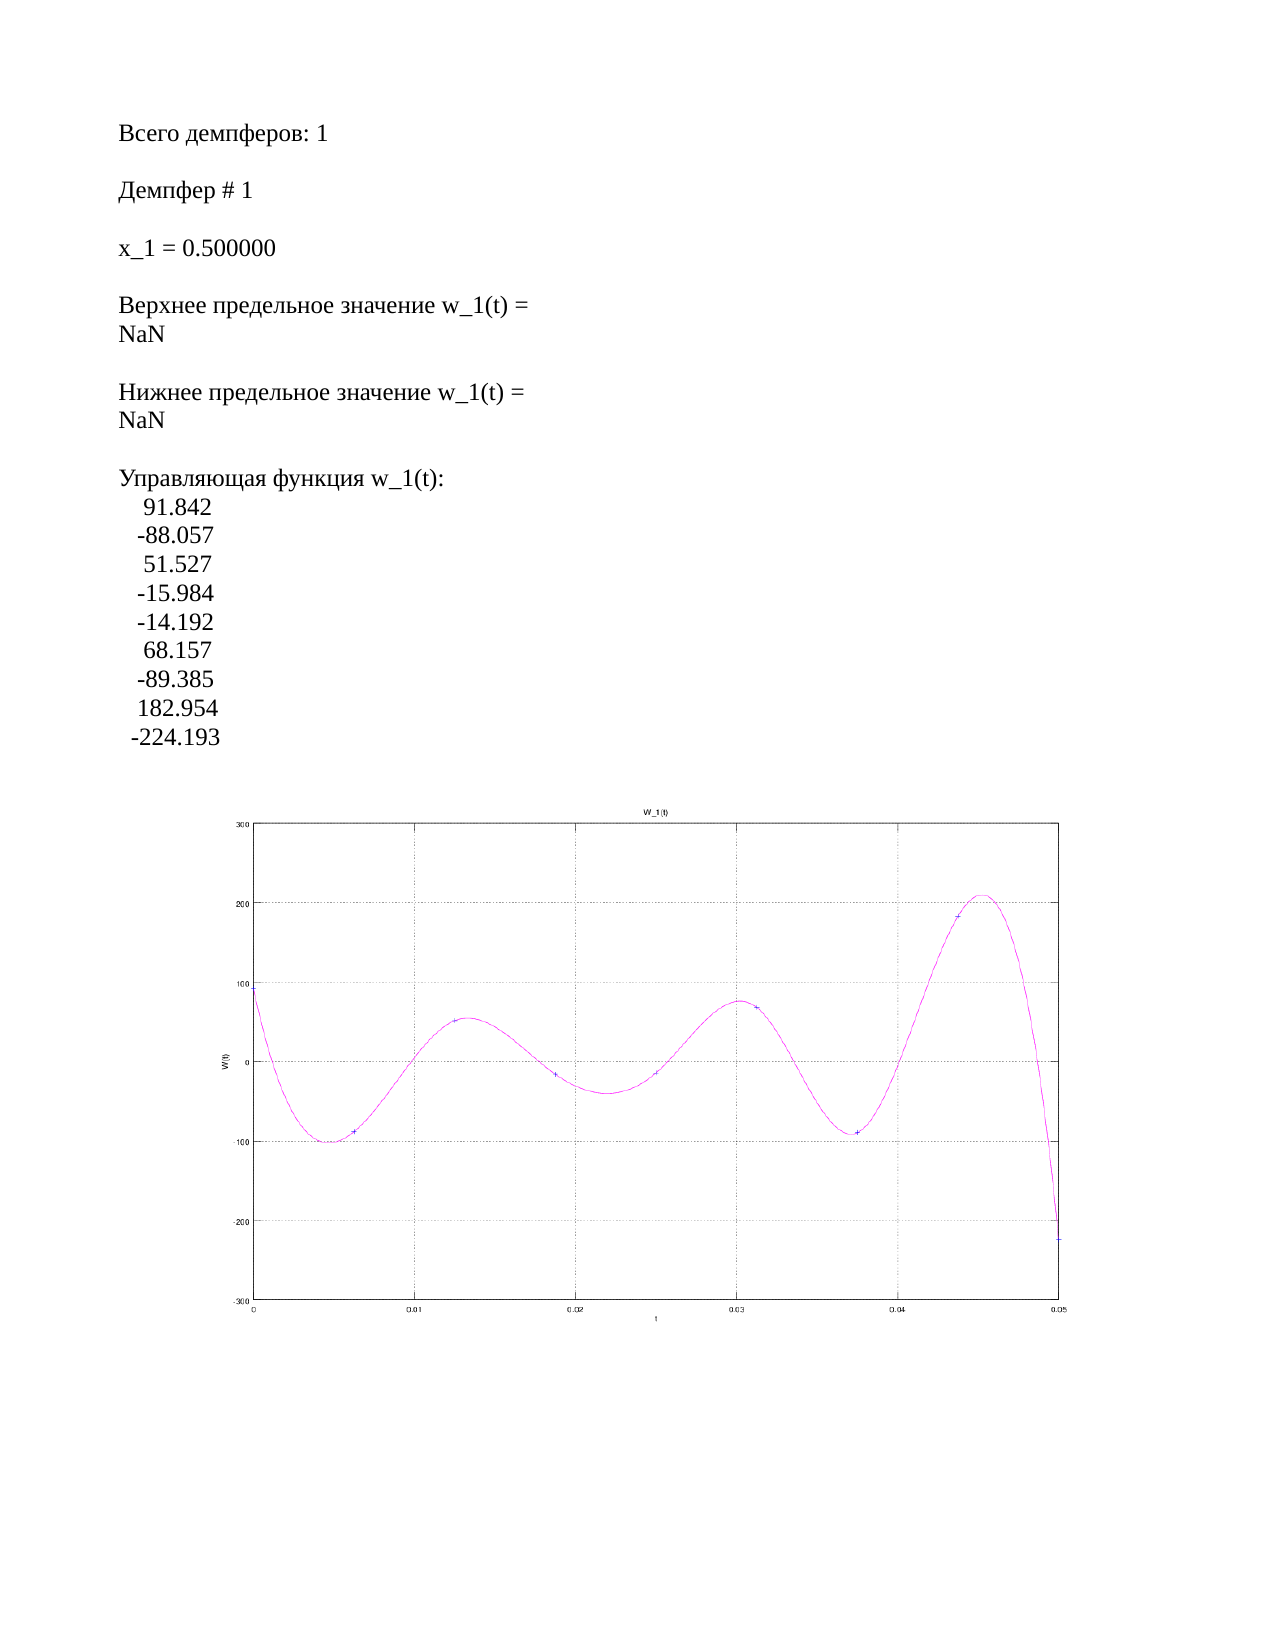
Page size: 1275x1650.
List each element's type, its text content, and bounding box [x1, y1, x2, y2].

text -14.192 [118, 607, 1157, 636]
text 182.954 [118, 693, 1157, 722]
text Нижнее предельное значение w_1(t) = [118, 377, 1157, 406]
text NaN [118, 406, 1157, 434]
text Верхнее предельное значение w_1(t) = [118, 291, 1157, 319]
text 51.527 [118, 549, 1157, 578]
text x_1 = 0.500000 [118, 233, 1157, 262]
text -89.385 [118, 664, 1157, 693]
text 68.157 [118, 636, 1157, 664]
text Всего демпферов: 1 [118, 118, 1157, 147]
picture [118, 779, 1157, 1364]
text NaN [118, 319, 1157, 348]
text -224.193 [118, 722, 1157, 751]
text -15.984 [118, 578, 1157, 607]
text Управляющая функция w_1(t): [118, 463, 1157, 492]
text 91.842 [118, 492, 1157, 521]
text Демпфер # 1 [118, 176, 1157, 204]
text -88.057 [118, 521, 1157, 549]
